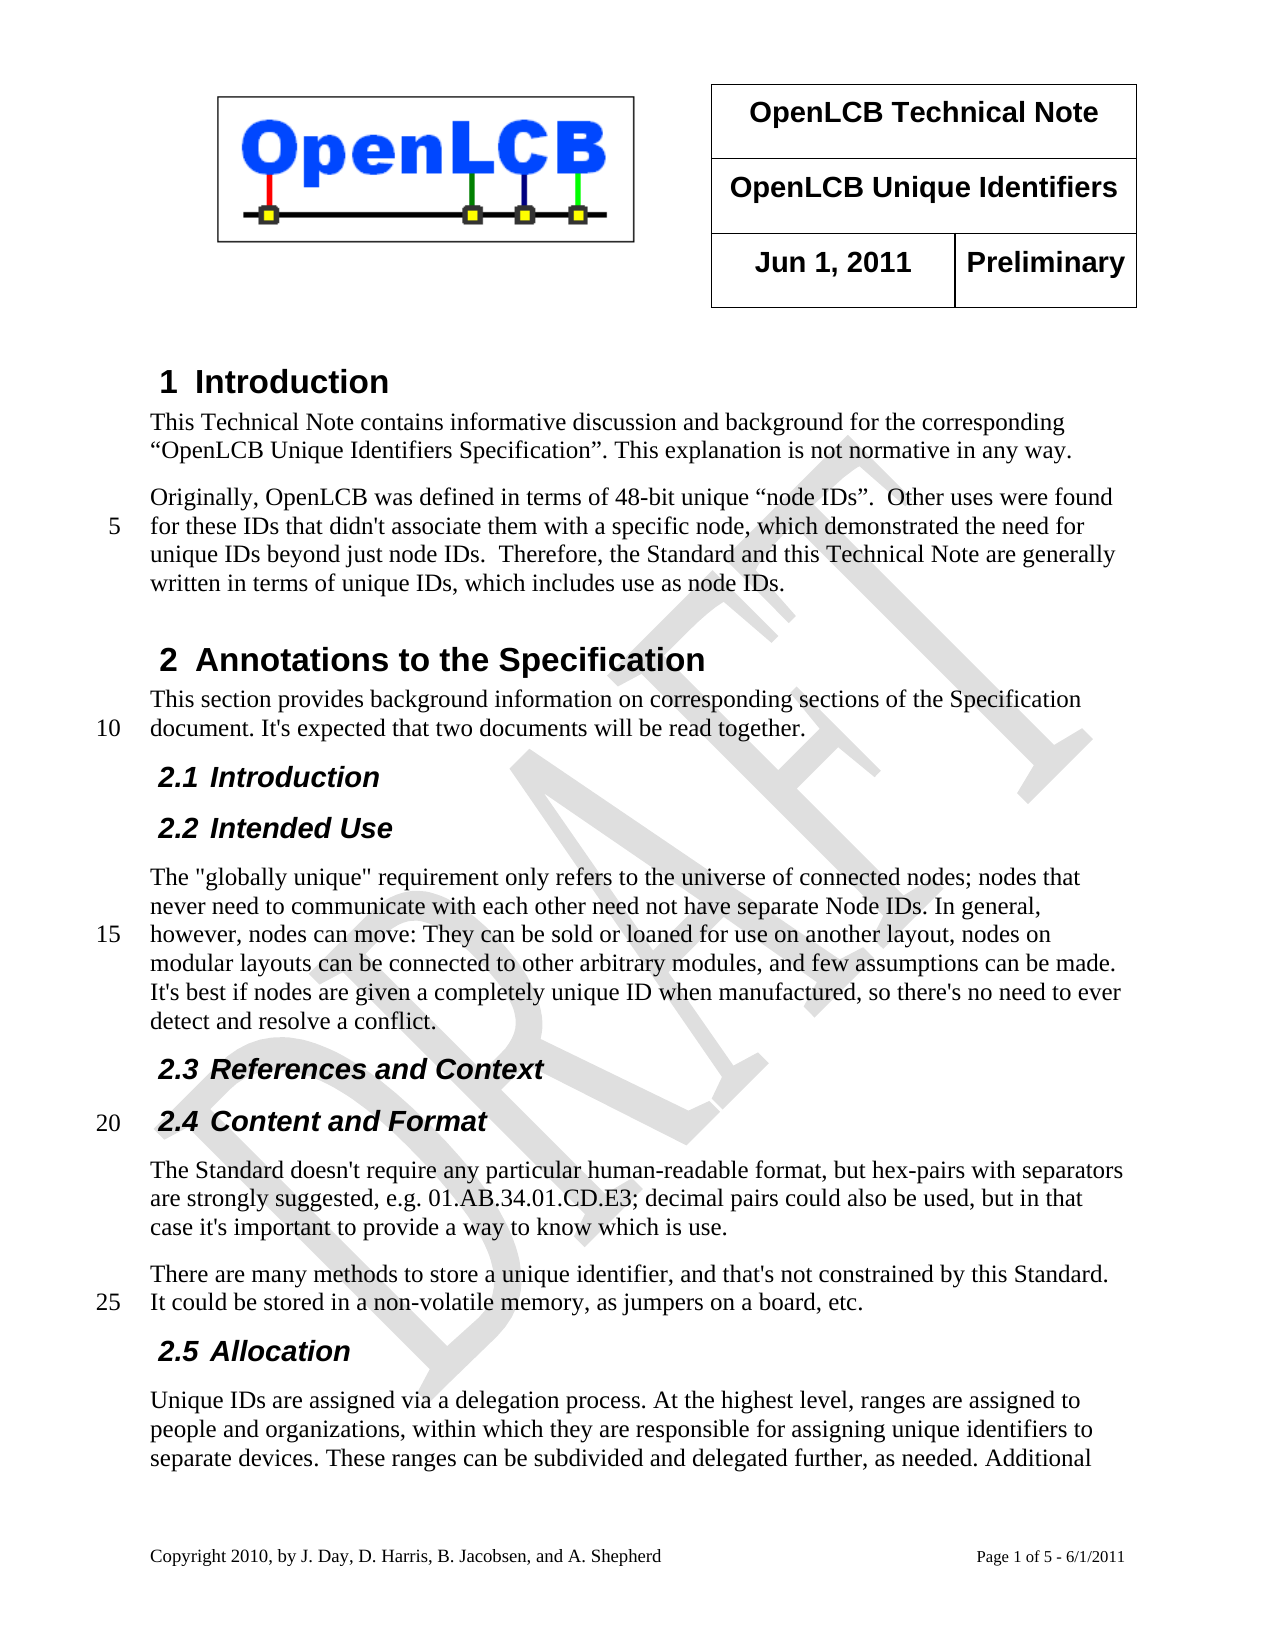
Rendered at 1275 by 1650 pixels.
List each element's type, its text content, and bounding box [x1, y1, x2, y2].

subtitle References and Context [236, 1071, 329, 1086]
subtitle References and Context [150, 1052, 232, 1086]
text Originally, OpenLCB was defined in terms of 48-bit unique “node IDs”. Other uses were found for these IDs that didn't associate them with a specific node, which demonstrated the need for unique IDs beyond just node IDs. Therefore, the Standard and this Technical Note are generally written in terms of unique IDs, which includes use as node IDs. [815, 482, 1125, 597]
subtitle Introduction [150, 362, 1125, 401]
text This Technical Note contains informative discussion and background for the corresponding “OpenLCB Unique Identifiers Specification”. This explanation is not normative in any way. [150, 407, 1125, 464]
text The Standard doesn't require any particular human-readable format, but hex-pairs with separators are strongly suggested, e.g. 01.AB.34.01.CD.E3; decimal pairs could also be used, but in that case it's important to provide a way to know which is use. [258, 1155, 482, 1241]
subtitle Annotations to the Specification [150, 640, 641, 678]
subtitle References and Context [570, 1052, 721, 1086]
subtitle Content and Format [212, 1103, 397, 1137]
subtitle Content and Format [696, 1103, 1125, 1137]
subtitle [623, 811, 810, 844]
subtitle Annotations to the Specification [665, 640, 945, 678]
text There are many methods to store a unique identifier, and that's not constrained by this Standard. It could be stored in a non-volatile memory, as jumpers on a board, etc. [362, 1259, 493, 1316]
text The Standard doesn't require any particular human-readable format, but hex-pairs with separators are strongly suggested, e.g. 01.AB.34.01.CD.E3; decimal pairs could also be used, but in that case it's important to provide a way to know which is use. [150, 1155, 300, 1241]
text Originally, OpenLCB was defined in terms of 48-bit unique “node IDs”. Other uses were found for these IDs that didn't associate them with a specific node, which demonstrated the need for unique IDs beyond just node IDs. Therefore, the Standard and this Technical Note are generally written in terms of unique IDs, which includes use as node IDs. [757, 526, 864, 597]
text Unique IDs are assigned via a delegation process. At the highest level, ranges are assigned to people and organizations, within which they are responsible for assigning unique identifiers to separate devices. These ranges can be subdivided and delegated further, as needed. Additional [150, 1385, 1125, 1471]
text The Standard doesn't require any particular human-readable format, but hex-pairs with separators are strongly suggested, e.g. 01.AB.34.01.CD.E3; decimal pairs could also be used, but in that case it's important to provide a way to know which is use. [568, 1155, 1125, 1241]
subtitle Annotations to the Specification [951, 640, 1125, 678]
text This section provides background information on corresponding sections of the Specification document. It's expected that two documents will be read together. [694, 684, 1009, 742]
text The "globally unique" requirement only refers to the universe of connected nodes; nodes that never need to communicate with each other need not have separate Node IDs. In general, however, nodes can move: They can be sold or loaned for use on another layout, nodes on modular layouts can be connected to other arbitrary modules, and few assumptions can be made. It's best if nodes are given a completely unique ID when manufactured, so there's no need to ever detect and resolve a conflict. [150, 862, 691, 1034]
subtitle [1041, 759, 1125, 793]
subtitle References and Context [748, 1052, 1125, 1086]
text The "globally unique" requirement only refers to the universe of connected nodes; nodes that never need to communicate with each other need not have separate Node IDs. In general, however, nodes can move: They can be sold or loaned for use on another layout, nodes on modular layouts can be connected to other arbitrary modules, and few assumptions can be made. It's best if nodes are given a completely unique ID when manufactured, so there's no need to ever detect and resolve a conflict. [669, 862, 1125, 1034]
text There are many methods to store a unique identifier, and that's not constrained by this Standard. It could be stored in a non-volatile memory, as jumpers on a board, etc. [513, 1259, 1125, 1316]
subtitle Content and Format [516, 1103, 667, 1137]
subtitle Content and Format [409, 1103, 506, 1137]
text The "globally unique" requirement only refers to the universe of connected nodes; nodes that never need to communicate with each other need not have separate Node IDs. In general, however, nodes can move: They can be sold or loaned for use on another layout, nodes on modular layouts can be connected to other arbitrary modules, and few assumptions can be made. It's best if nodes are given a completely unique ID when manufactured, so there's no need to ever detect and resolve a conflict. [367, 921, 515, 1034]
subtitle [467, 1334, 1125, 1367]
text This section provides background information on corresponding sections of the Specification document. It's expected that two documents will be read together. [995, 684, 1125, 742]
subtitle [437, 1334, 459, 1345]
subtitle [557, 811, 616, 844]
subtitle References and Context [338, 1052, 455, 1086]
text This section provides background information on corresponding sections of the Specification document. It's expected that two documents will be read together. [150, 684, 708, 742]
subtitle Content and Format [150, 1103, 178, 1137]
subtitle [821, 811, 1125, 844]
subtitle [546, 759, 759, 793]
subtitle Intended Use [150, 811, 560, 844]
picture [216, 95, 636, 244]
text There are many methods to store a unique identifier, and that's not constrained by this Standard. It could be stored in a non-volatile memory, as jumpers on a board, etc. [150, 1259, 375, 1316]
subtitle Introduction [150, 759, 525, 793]
subtitle References and Context [506, 1068, 566, 1086]
text Originally, OpenLCB was defined in terms of 48-bit unique “node IDs”. Other uses were found for these IDs that didn't associate them with a specific node, which demonstrated the need for unique IDs beyond just node IDs. Therefore, the Standard and this Technical Note are generally written in terms of unique IDs, which includes use as node IDs. [150, 482, 799, 597]
subtitle Allocation [150, 1334, 426, 1367]
subtitle [798, 759, 1033, 793]
text The Standard doesn't require any particular human-readable format, but hex-pairs with separators are strongly suggested, e.g. 01.AB.34.01.CD.E3; decimal pairs could also be used, but in that case it's important to provide a way to know which is use. [460, 1155, 584, 1241]
subtitle References and Context [465, 1052, 501, 1065]
